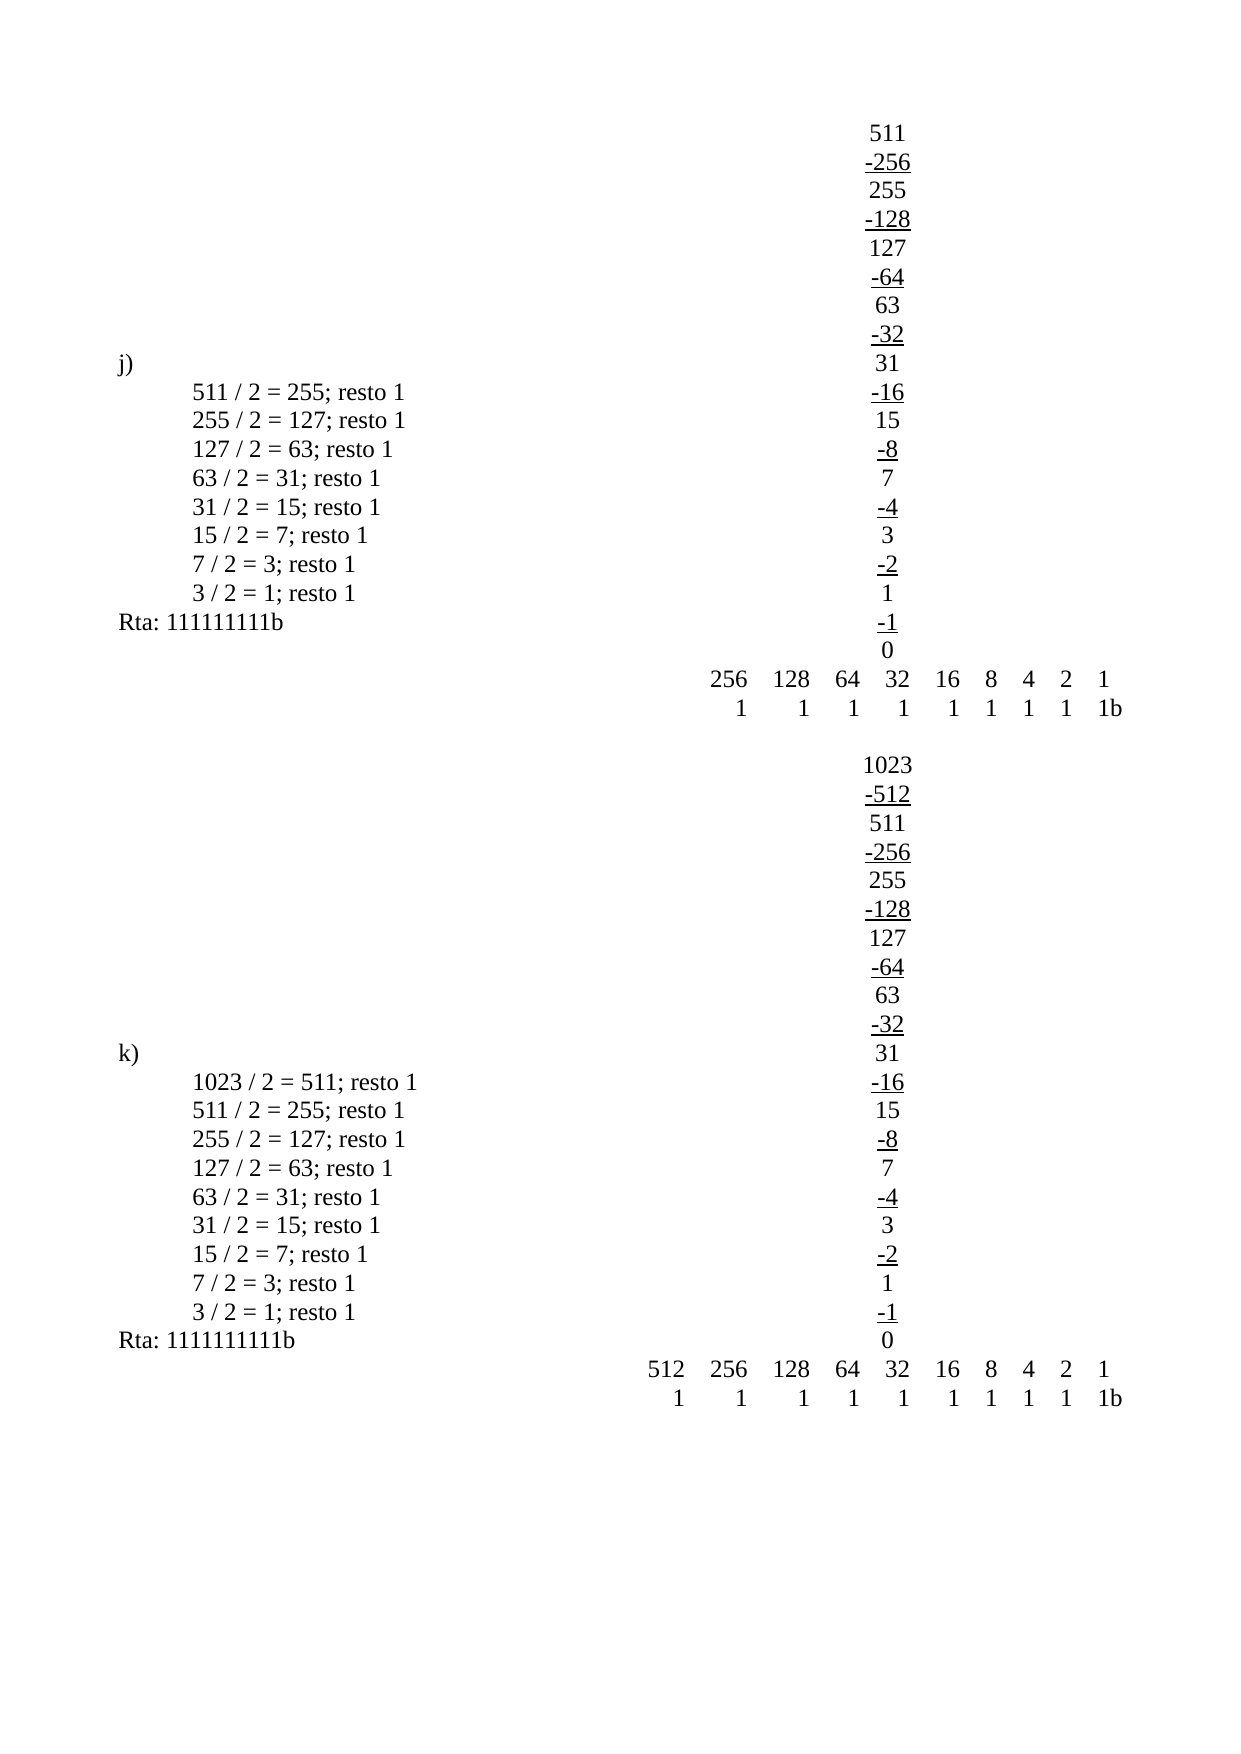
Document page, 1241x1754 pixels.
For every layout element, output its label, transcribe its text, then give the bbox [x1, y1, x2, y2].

text 0 [653, 636, 1122, 664]
text 511 / 2 = 255; resto 1 [192, 377, 579, 406]
text 0 [653, 1326, 1122, 1354]
text -8 [653, 1124, 1122, 1153]
text 1 [653, 578, 1122, 607]
text -16 [653, 1067, 1122, 1096]
text 31 / 2 = 15; resto 1 [192, 1211, 579, 1239]
text Rta: 111111111b [118, 607, 579, 636]
text 511 / 2 = 255; resto 1 [192, 1096, 579, 1124]
text -64 [653, 952, 1122, 981]
text -256 [653, 147, 1122, 176]
text 1 [653, 1268, 1122, 1297]
text 63 / 2 = 31; resto 1 [192, 463, 579, 492]
text -16 [653, 377, 1122, 406]
text 1023 / 2 = 511; resto 1 [192, 1067, 579, 1096]
text 127 [653, 923, 1122, 952]
text 255 [653, 866, 1122, 894]
text 1 1 1 1 1 1 1 1 1b [579, 693, 1122, 722]
text 511 [653, 808, 1122, 837]
text 511 [653, 118, 1122, 147]
text 15 / 2 = 7; resto 1 [192, 521, 579, 549]
text Rta: 1111111111b [118, 1326, 579, 1354]
text 127 / 2 = 63; resto 1 [192, 1153, 579, 1182]
text 3 [653, 1211, 1122, 1239]
text 31 [653, 348, 1122, 377]
text 63 [653, 981, 1122, 1009]
text -2 [653, 1239, 1122, 1268]
text 3 [653, 521, 1122, 549]
text -32 [653, 1009, 1122, 1038]
text -128 [653, 204, 1122, 233]
text 127 / 2 = 63; resto 1 [192, 434, 579, 463]
text 63 [653, 291, 1122, 319]
text 31 [653, 1038, 1122, 1067]
text -2 [653, 549, 1122, 578]
text k) [118, 1038, 579, 1067]
text -64 [653, 262, 1122, 291]
text 255 / 2 = 127; resto 1 [192, 1124, 579, 1153]
text 15 / 2 = 7; resto 1 [192, 1239, 579, 1268]
text -512 [653, 779, 1122, 808]
text 127 [653, 233, 1122, 262]
text -256 [653, 837, 1122, 866]
text -8 [653, 434, 1122, 463]
text 7 / 2 = 3; resto 1 [192, 1268, 579, 1297]
text -128 [653, 894, 1122, 923]
text 255 / 2 = 127; resto 1 [192, 406, 579, 434]
text -1 [653, 607, 1122, 636]
text 15 [653, 1096, 1122, 1124]
text 1 1 1 1 1 1 1 1 1 1b [579, 1383, 1122, 1412]
text 63 / 2 = 31; resto 1 [192, 1182, 579, 1211]
text 7 [653, 1153, 1122, 1182]
text -4 [653, 1182, 1122, 1211]
text -1 [653, 1297, 1122, 1326]
text 7 [653, 463, 1122, 492]
text 7 / 2 = 3; resto 1 [192, 549, 579, 578]
text 3 / 2 = 1; resto 1 [192, 1297, 579, 1326]
text 256 128 64 32 16 8 4 2 1 [579, 664, 1122, 693]
text 512 256 128 64 32 16 8 4 2 1 [579, 1354, 1122, 1383]
text 3 / 2 = 1; resto 1 [192, 578, 579, 607]
text -4 [653, 492, 1122, 521]
text -32 [653, 319, 1122, 348]
text j) [118, 348, 579, 377]
text 31 / 2 = 15; resto 1 [192, 492, 579, 521]
text 1023 [653, 751, 1122, 779]
text 15 [653, 406, 1122, 434]
text 255 [653, 176, 1122, 204]
